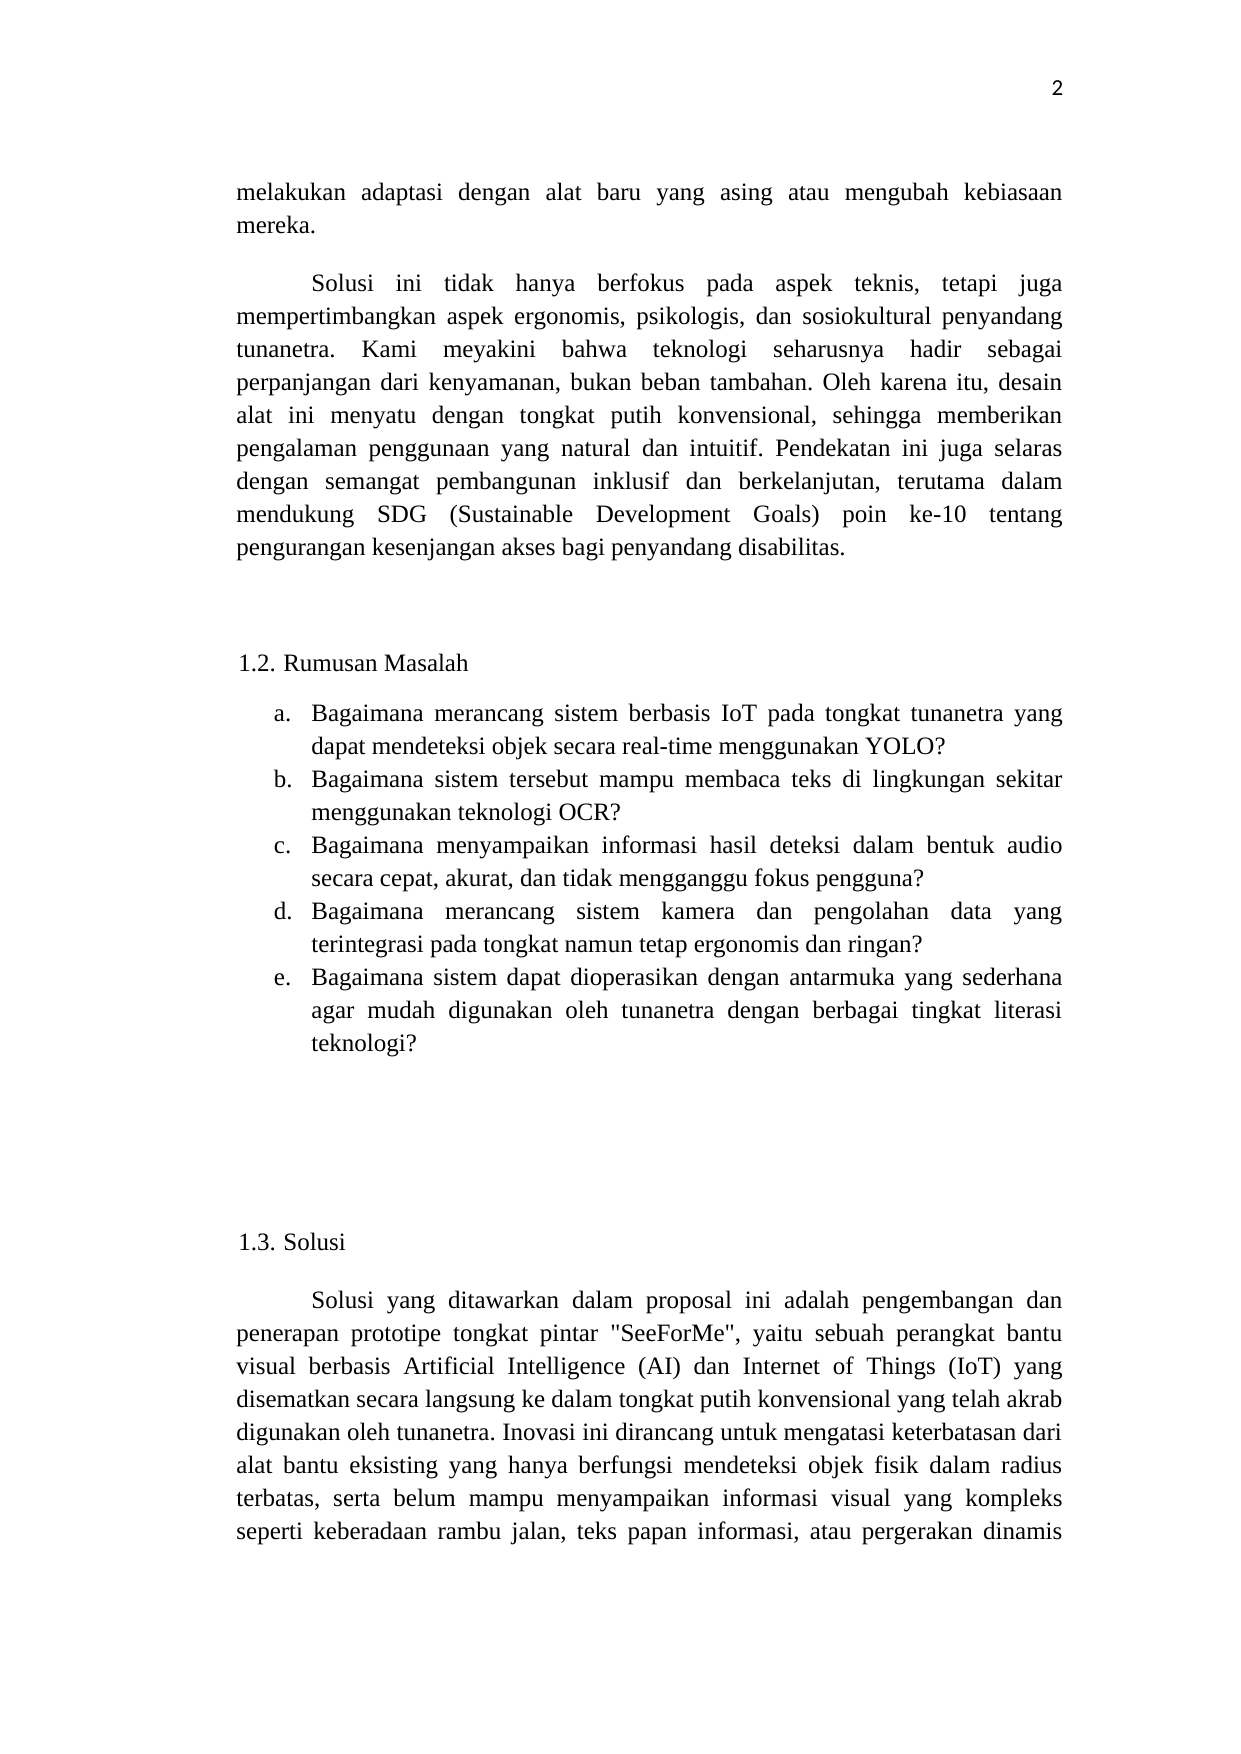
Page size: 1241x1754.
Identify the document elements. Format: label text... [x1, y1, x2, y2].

list Bagaimana merancang sistem berbasis IoT pada tongkat tunanetra yang dapat mendeteksi objek secara real-time menggunakan YOLO? [274, 698, 1063, 760]
text melakukan adaptasi dengan alat baru yang asing atau mengubah kebiasaan mereka. [236, 177, 1063, 239]
list Rumusan Masalah [238, 648, 1063, 677]
text Solusi yang ditawarkan dalam proposal ini adalah pengembangan dan penerapan prototipe tongkat pintar "SeeForMe", yaitu sebuah perangkat bantu visual berbasis Artificial Intelligence (AI) dan Internet of Things (IoT) yang disematkan secara langsung ke dalam tongkat putih konvensional yang telah akrab digunakan oleh tunanetra. Inovasi ini dirancang untuk mengatasi keterbatasan dari alat bantu eksisting yang hanya berfungsi mendeteksi objek fisik dalam radius terbatas, serta belum mampu menyampaikan informasi visual yang kompleks seperti keberadaan rambu jalan, teks papan informasi, atau pergerakan dinamis [236, 1285, 1063, 1545]
list Solusi [238, 1227, 1063, 1256]
list Bagaimana menyampaikan informasi hasil deteksi dalam bentuk audio secara cepat, akurat, dan tidak mengganggu fokus pengguna? [274, 830, 1063, 892]
list Bagaimana merancang sistem kamera dan pengolahan data yang terintegrasi pada tongkat namun tetap ergonomis dan ringan? [274, 896, 1063, 958]
list Bagaimana sistem tersebut mampu membaca teks di lingkungan sekitar menggunakan teknologi OCR? [274, 764, 1063, 826]
text Solusi ini tidak hanya berfokus pada aspek teknis, tetapi juga mempertimbangkan aspek ergonomis, psikologis, dan sosiokultural penyandang tunanetra. Kami meyakini bahwa teknologi seharusnya hadir sebagai perpanjangan dari kenyamanan, bukan beban tambahan. Oleh karena itu, desain alat ini menyatu dengan tongkat putih konvensional, sehingga memberikan pengalaman penggunaan yang natural dan intuitif. Pendekatan ini juga selaras dengan semangat pembangunan inklusif dan berkelanjutan, terutama dalam mendukung SDG (Sustainable Development Goals) poin ke-10 tentang pengurangan kesenjangan akses bagi penyandang disabilitas. [236, 268, 1063, 561]
list Bagaimana sistem dapat dioperasikan dengan antarmuka yang sederhana agar mudah digunakan oleh tunanetra dengan berbagai tingkat literasi teknologi? [274, 962, 1063, 1057]
